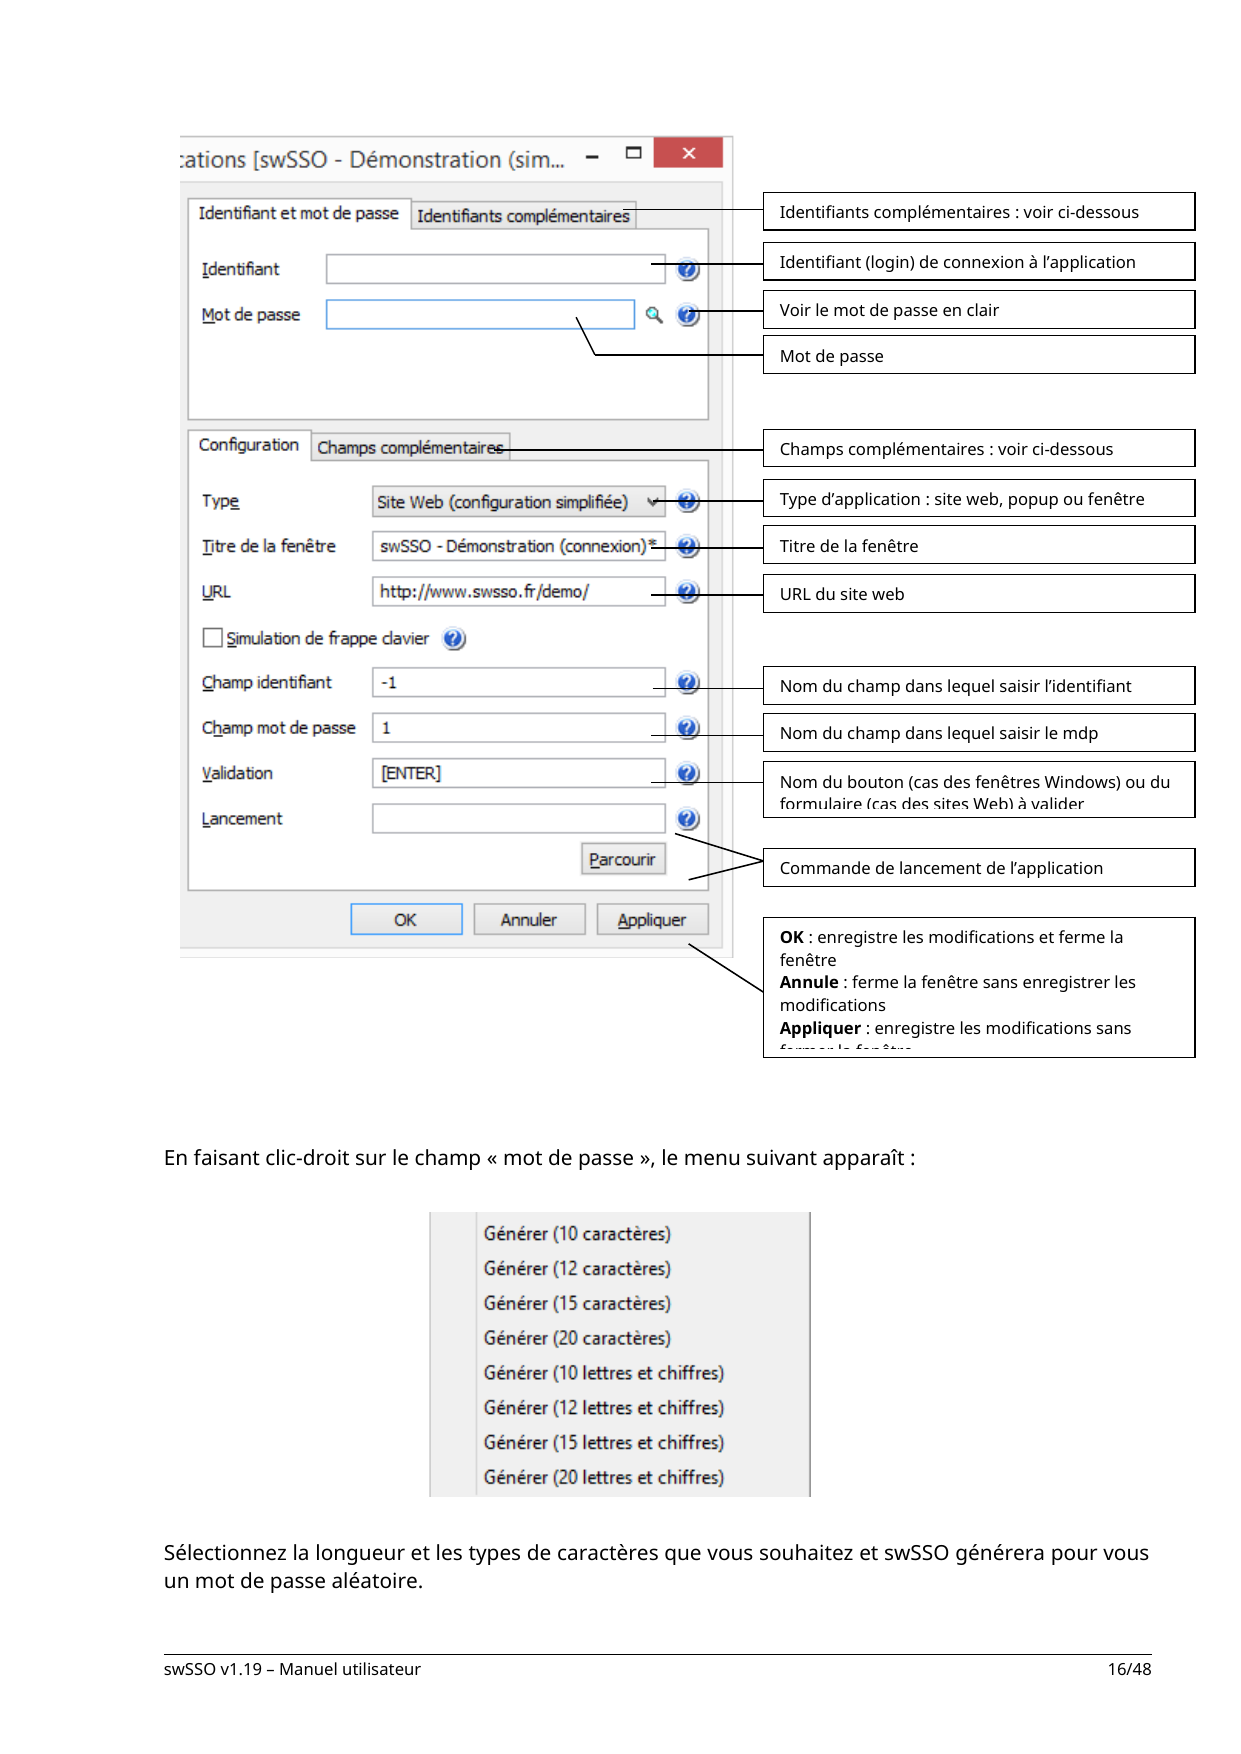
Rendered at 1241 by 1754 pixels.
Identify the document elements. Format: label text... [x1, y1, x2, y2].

text Type d’application : site web, popup ou fenêtre [779, 487, 1179, 508]
text En faisant clic-droit sur le champ « mot de passe », le menu suivant apparaît : [164, 1143, 1152, 1171]
text Titre de la fenêtre [779, 534, 1179, 555]
text Appliquer : enregistre les modifications sans fermer la fenêtre [779, 1016, 1179, 1049]
text Nom du bouton (cas des fenêtres Windows) ou du formulaire (cas des sites Web) à valider [779, 770, 1179, 809]
text Nom du champ dans lequel saisir le mdp [779, 722, 1179, 743]
text Sélectionnez la longueur et les types de caractères que vous souhaitez et swSSO générera pour vous un mot de passe aléatoire. [164, 1538, 1152, 1594]
text Mot de passe [779, 344, 1179, 365]
text Identifiant (login) de connexion à l’application [779, 251, 1179, 271]
text Annule : ferme la fenêtre sans enregistrer les modifications [779, 971, 1179, 1016]
text Identifiants complémentaires : voir ci-dessous [779, 201, 1179, 221]
text Commande de lancement de l’application [779, 857, 1179, 878]
text OK : enregistre les modifications et ferme la fenêtre [779, 926, 1179, 971]
text Champs complémentaires : voir ci-dessous [779, 437, 1179, 458]
text URL du site web [779, 583, 1179, 604]
text Nom du champ dans lequel saisir l’identifiant [779, 675, 1179, 696]
text Voir le mot de passe en clair [779, 299, 1179, 320]
